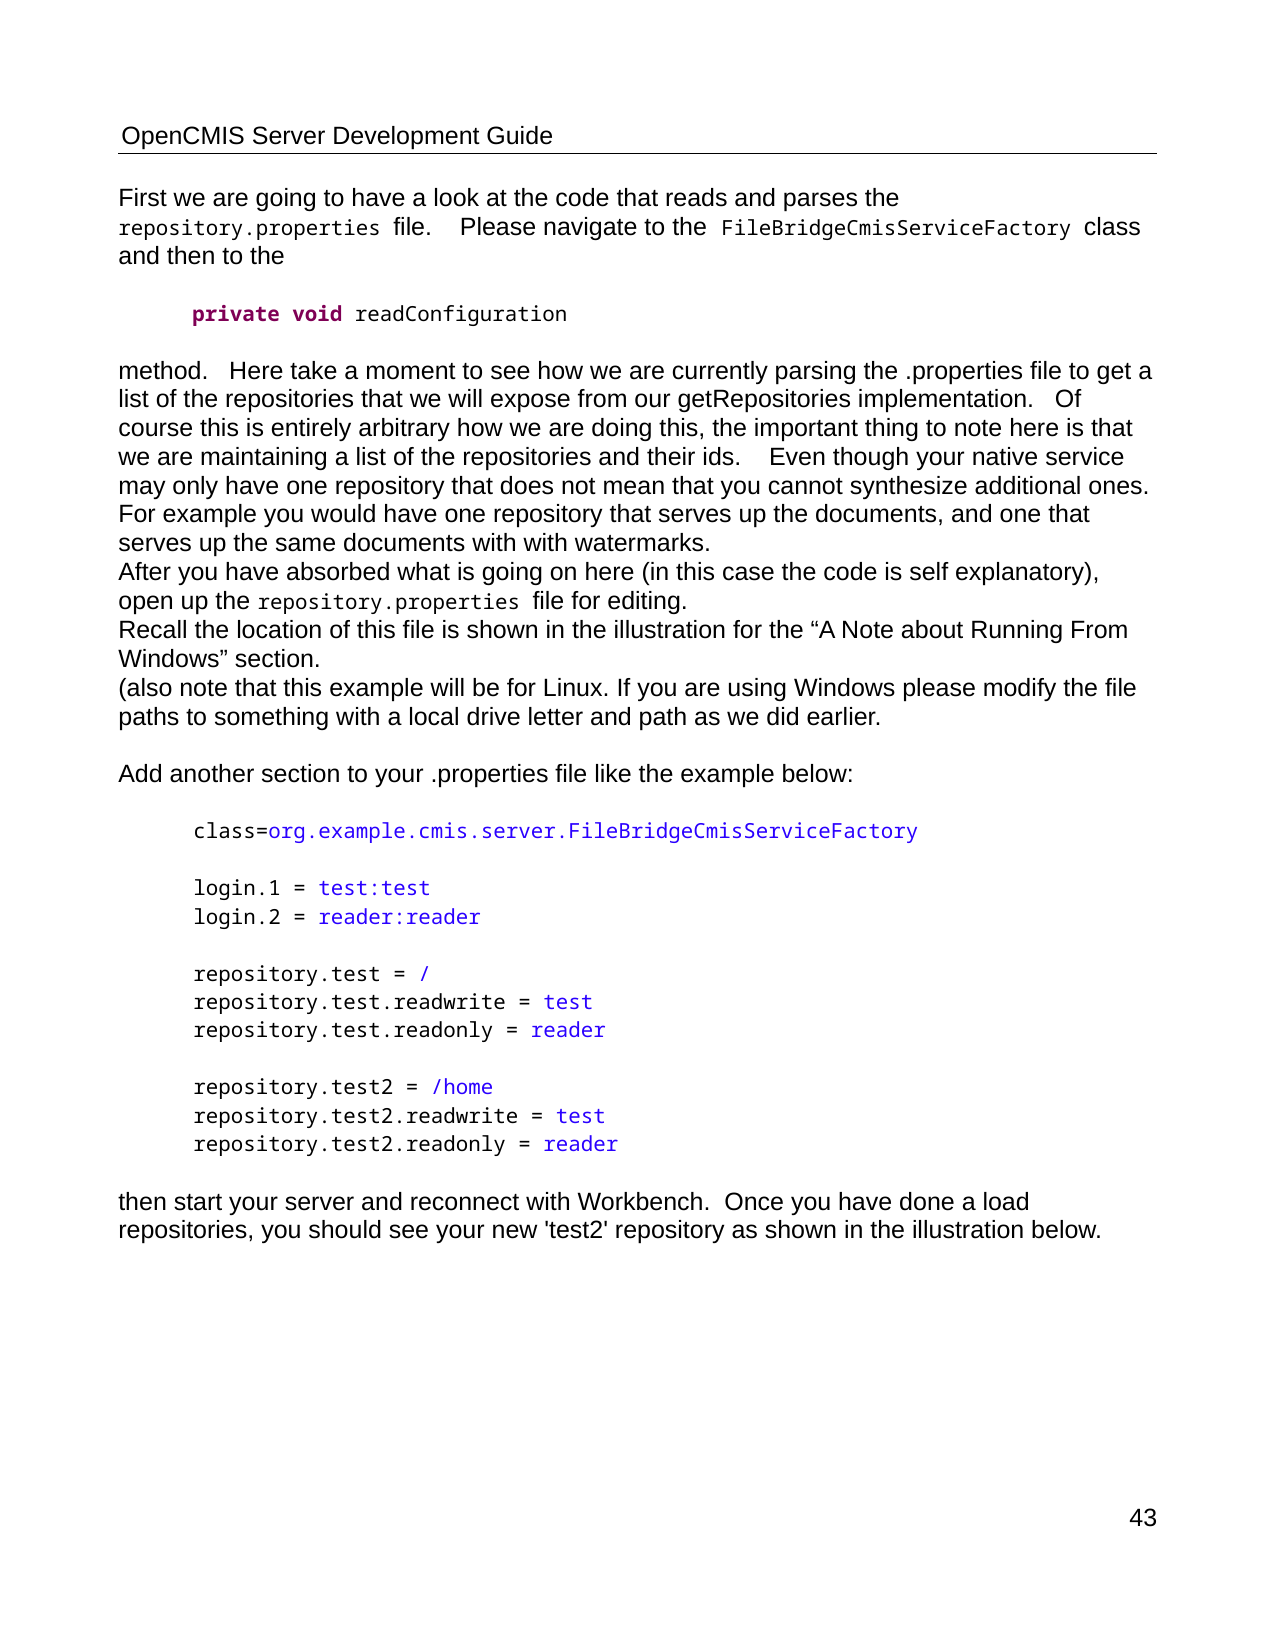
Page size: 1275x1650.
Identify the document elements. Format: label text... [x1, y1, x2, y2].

text repository.properties file. Please navigate to the FileBridgeCmisServiceFactory class and then to the [118, 212, 1157, 270]
text then start your server and reconnect with Workbench. Once you have done a load repositories, you should see your new 'test2' repository as shown in the illustration below. [118, 1187, 1157, 1244]
text repository.test.readonly = reader [193, 1016, 1157, 1044]
text (also note that this example will be for Linux. If you are using Windows please modify the file paths to something with a local drive letter and path as we did earlier. [118, 673, 1157, 730]
text private void readConfiguration [118, 299, 1157, 327]
text First we are going to have a look at the code that reads and parses the [118, 183, 1157, 212]
text After you have absorbed what is going on here (in this case the code is self explanatory), open up the repository.properties file for editing. [118, 557, 1157, 615]
text Add another section to your .properties file like the example below: [118, 759, 1157, 788]
text login.1 = test:test [193, 873, 1157, 902]
text class=org.example.cmis.server.FileBridgeCmisServiceFactory [193, 817, 1157, 845]
text repository.test2 = /home [193, 1072, 1157, 1101]
text method. Here take a moment to see how we are currently parsing the .properties file to get a list of the repositories that we will expose from our getRepositories implementation. Of course this is entirely arbitrary how we are doing this, the important thing to note here is that we are maintaining a list of the repositories and their ids. Even though your native service may only have one repository that does not mean that you cannot synthesize additional ones. For example you would have one repository that serves up the documents, and one that serves up the same documents with with watermarks. [118, 356, 1157, 557]
text Recall the location of this file is shown in the illustration for the “A Note about Running From Windows” section. [118, 615, 1157, 673]
text repository.test.readwrite = test [193, 987, 1157, 1016]
text repository.test2.readonly = reader [193, 1129, 1157, 1158]
text login.2 = reader:reader [193, 902, 1157, 930]
text repository.test2.readwrite = test [193, 1101, 1157, 1129]
text repository.test = / [193, 959, 1157, 987]
